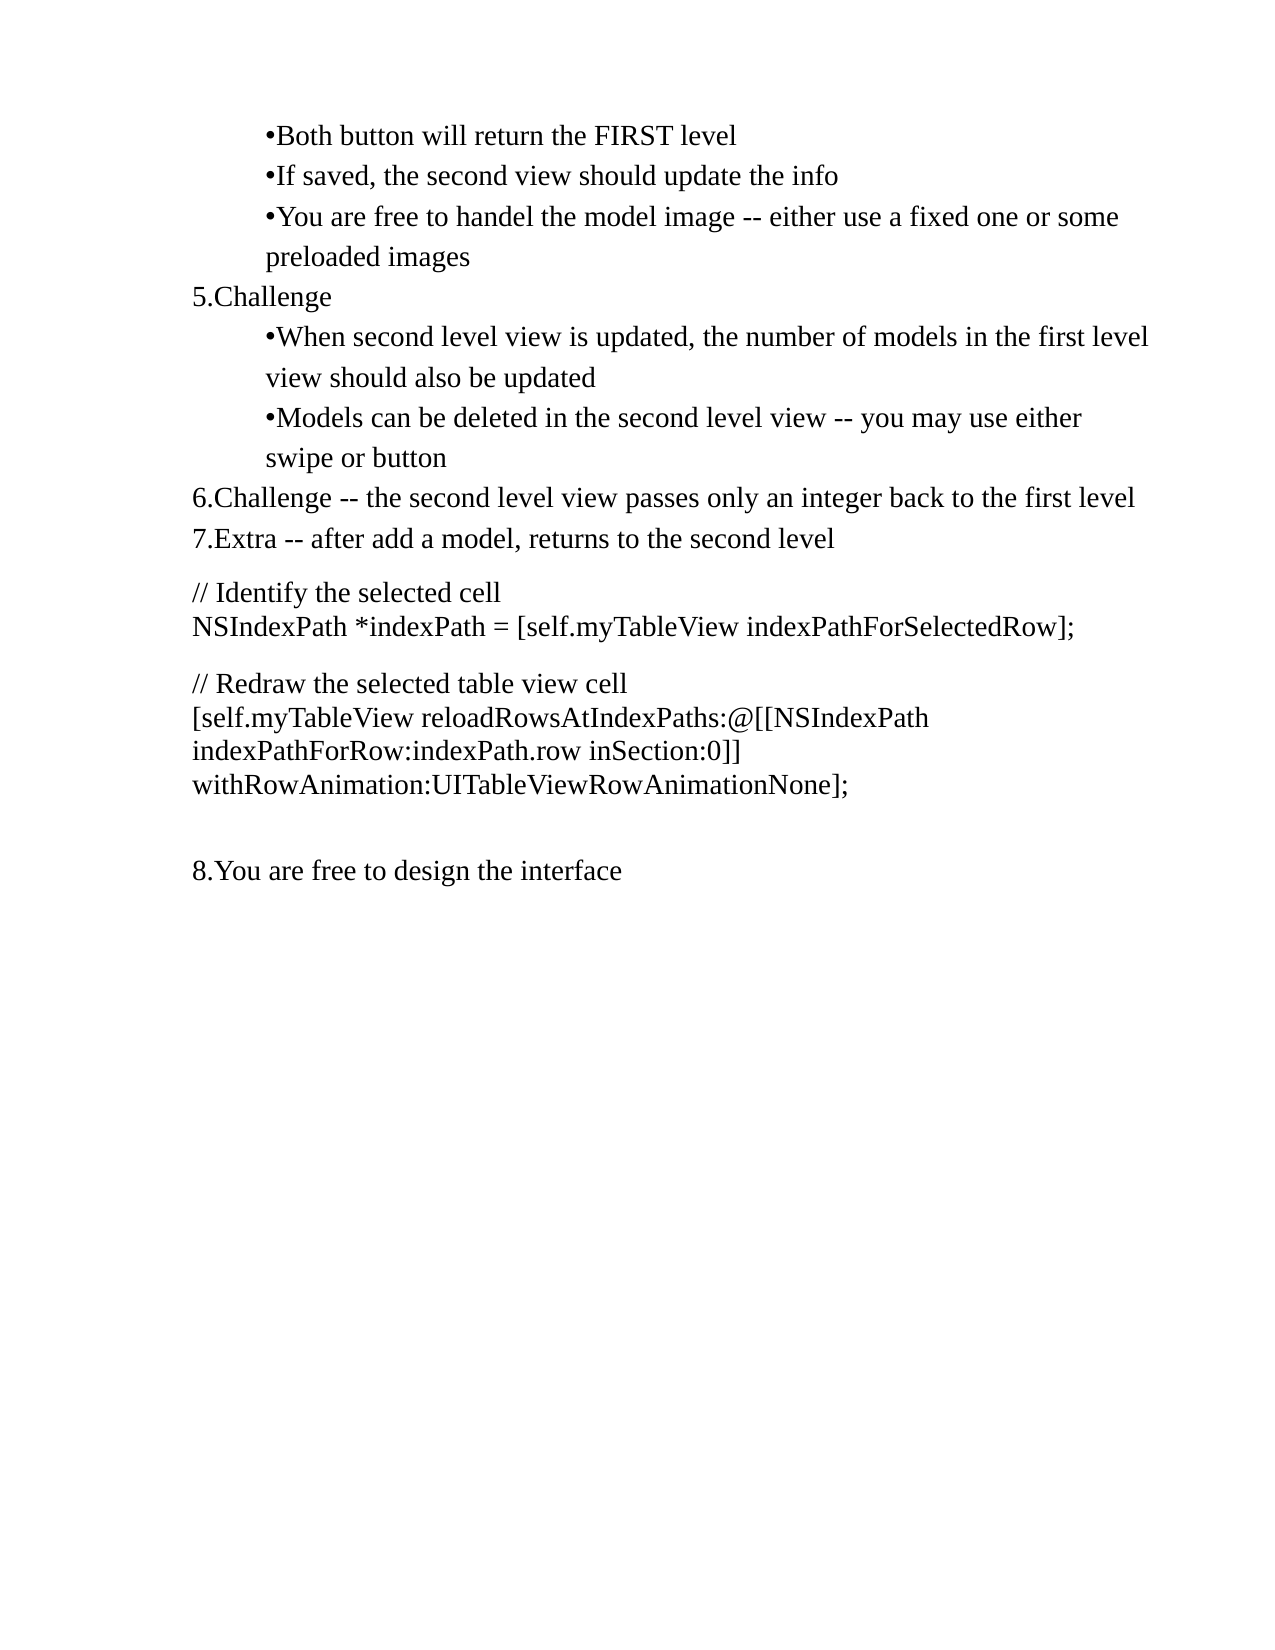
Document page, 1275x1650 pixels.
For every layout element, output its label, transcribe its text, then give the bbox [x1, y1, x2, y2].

list When second level view is updated, the number of models in the first level view should also be updated [118, 319, 1157, 393]
list [self.myTableView reloadRowsAtIndexPaths:@[[NSIndexPath indexPathForRow:indexPath.row inSection:0]] withRowAnimation:UITableViewRowAnimationNone]; [118, 700, 1157, 800]
list You are free to design the interface [118, 853, 1157, 887]
list Models can be deleted in the second level view -- you may use either swipe or button [118, 400, 1157, 474]
list NSIndexPath *indexPath = [self.myTableView indexPathForSelectedRow]; [118, 609, 1157, 643]
list // Redraw the selected table view cell [118, 666, 1157, 700]
list // Identify the selected cell [118, 576, 1157, 609]
list Both button will return the FIRST level [118, 118, 1157, 152]
list Extra -- after add a model, returns to the second level [118, 521, 1157, 554]
list Challenge [118, 279, 1157, 313]
list Challenge -- the second level view passes only an integer back to the first level [118, 481, 1157, 514]
list If saved, the second view should update the info [118, 158, 1157, 192]
list You are free to handel the model image -- either use a fixed one or some preloaded images [118, 199, 1157, 273]
